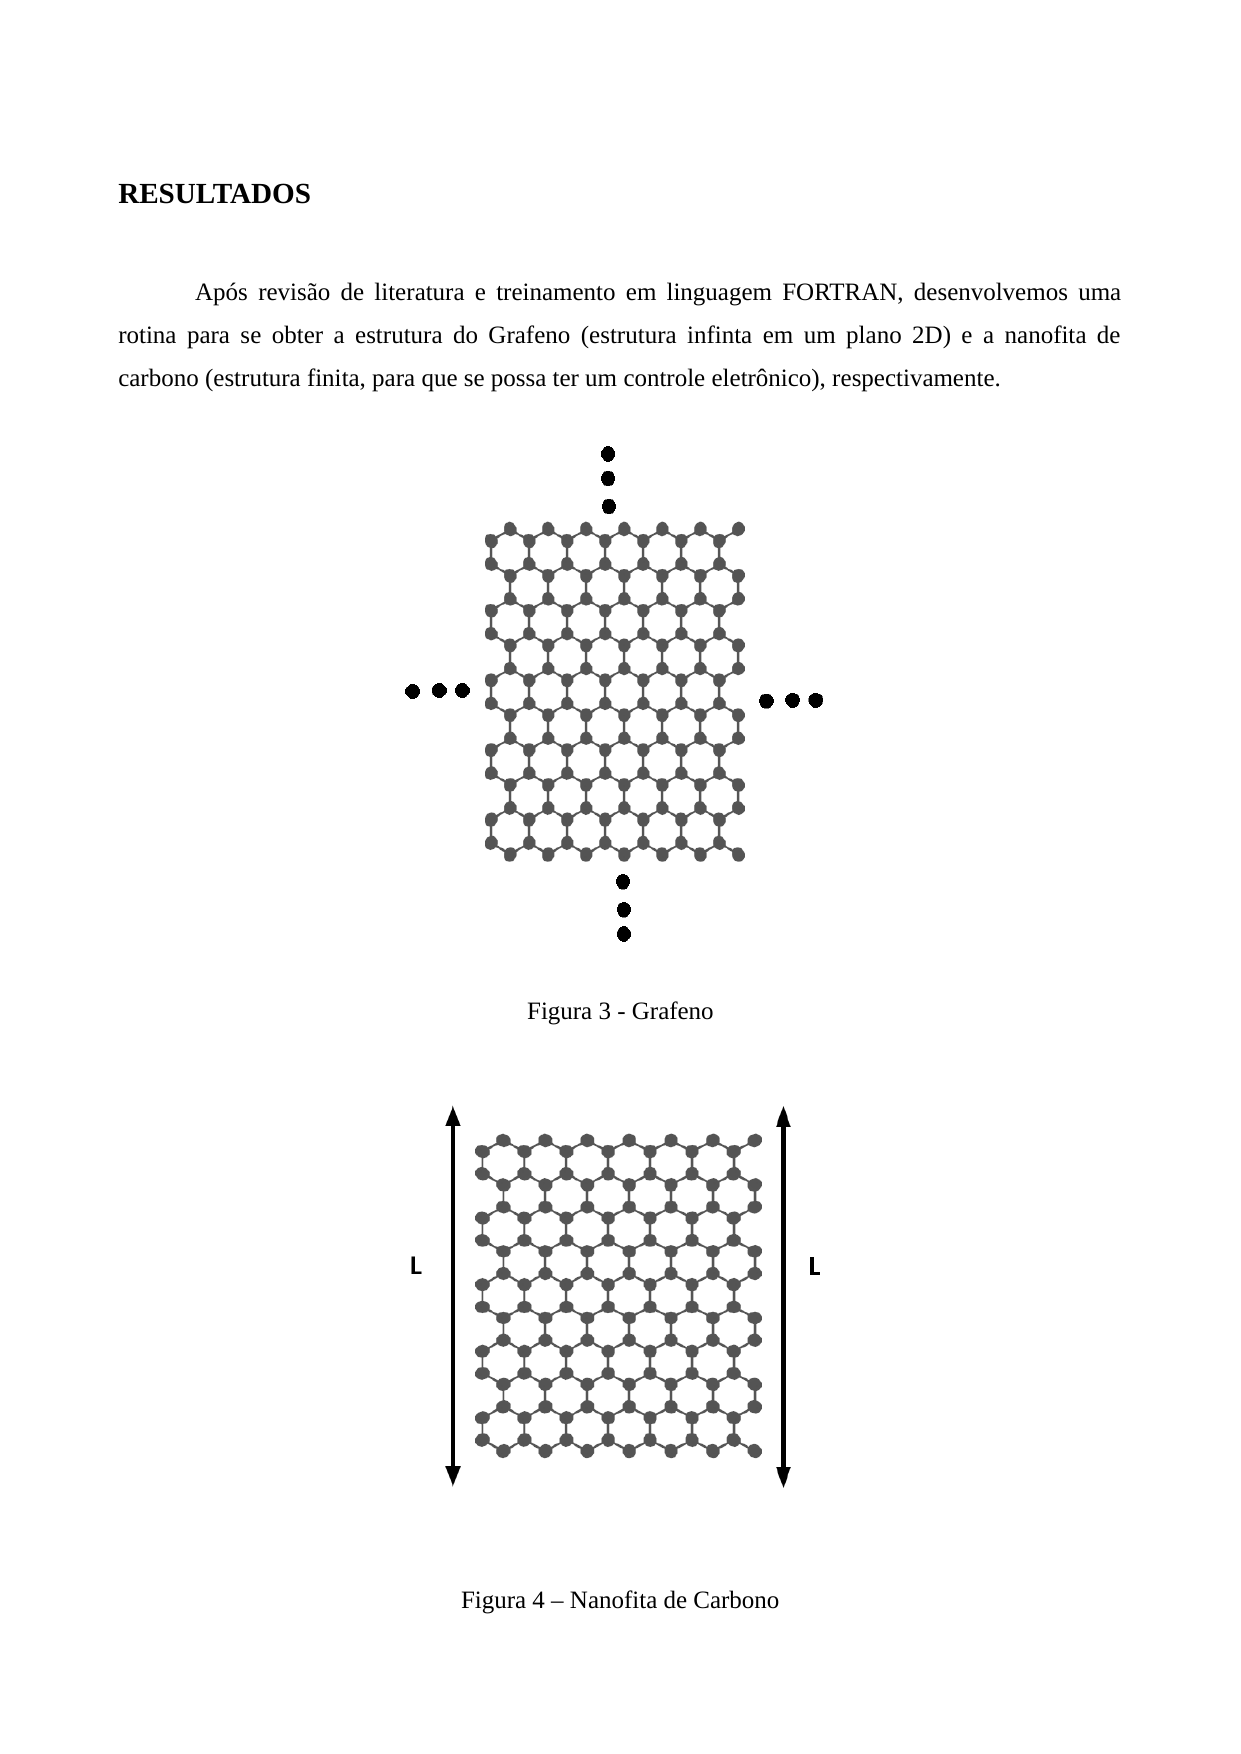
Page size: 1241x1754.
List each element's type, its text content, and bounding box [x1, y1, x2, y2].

text Figura 4 – Nanofita de Carbono [118, 1585, 1122, 1614]
picture [381, 1075, 859, 1519]
text Após revisão de literatura e treinamento em linguagem FORTRAN, desenvolvemos uma rotina para se obter a estrutura do Grafeno (estrutura infinta em um plano 2D) e a nanofita de carbono (estrutura finita, para que se possa ter um controle eletrônico), respectivamente. [118, 277, 1122, 392]
picture [390, 437, 850, 952]
text Figura 3 - Grafeno [118, 996, 1122, 1024]
text RESULTADOS [118, 176, 1122, 210]
